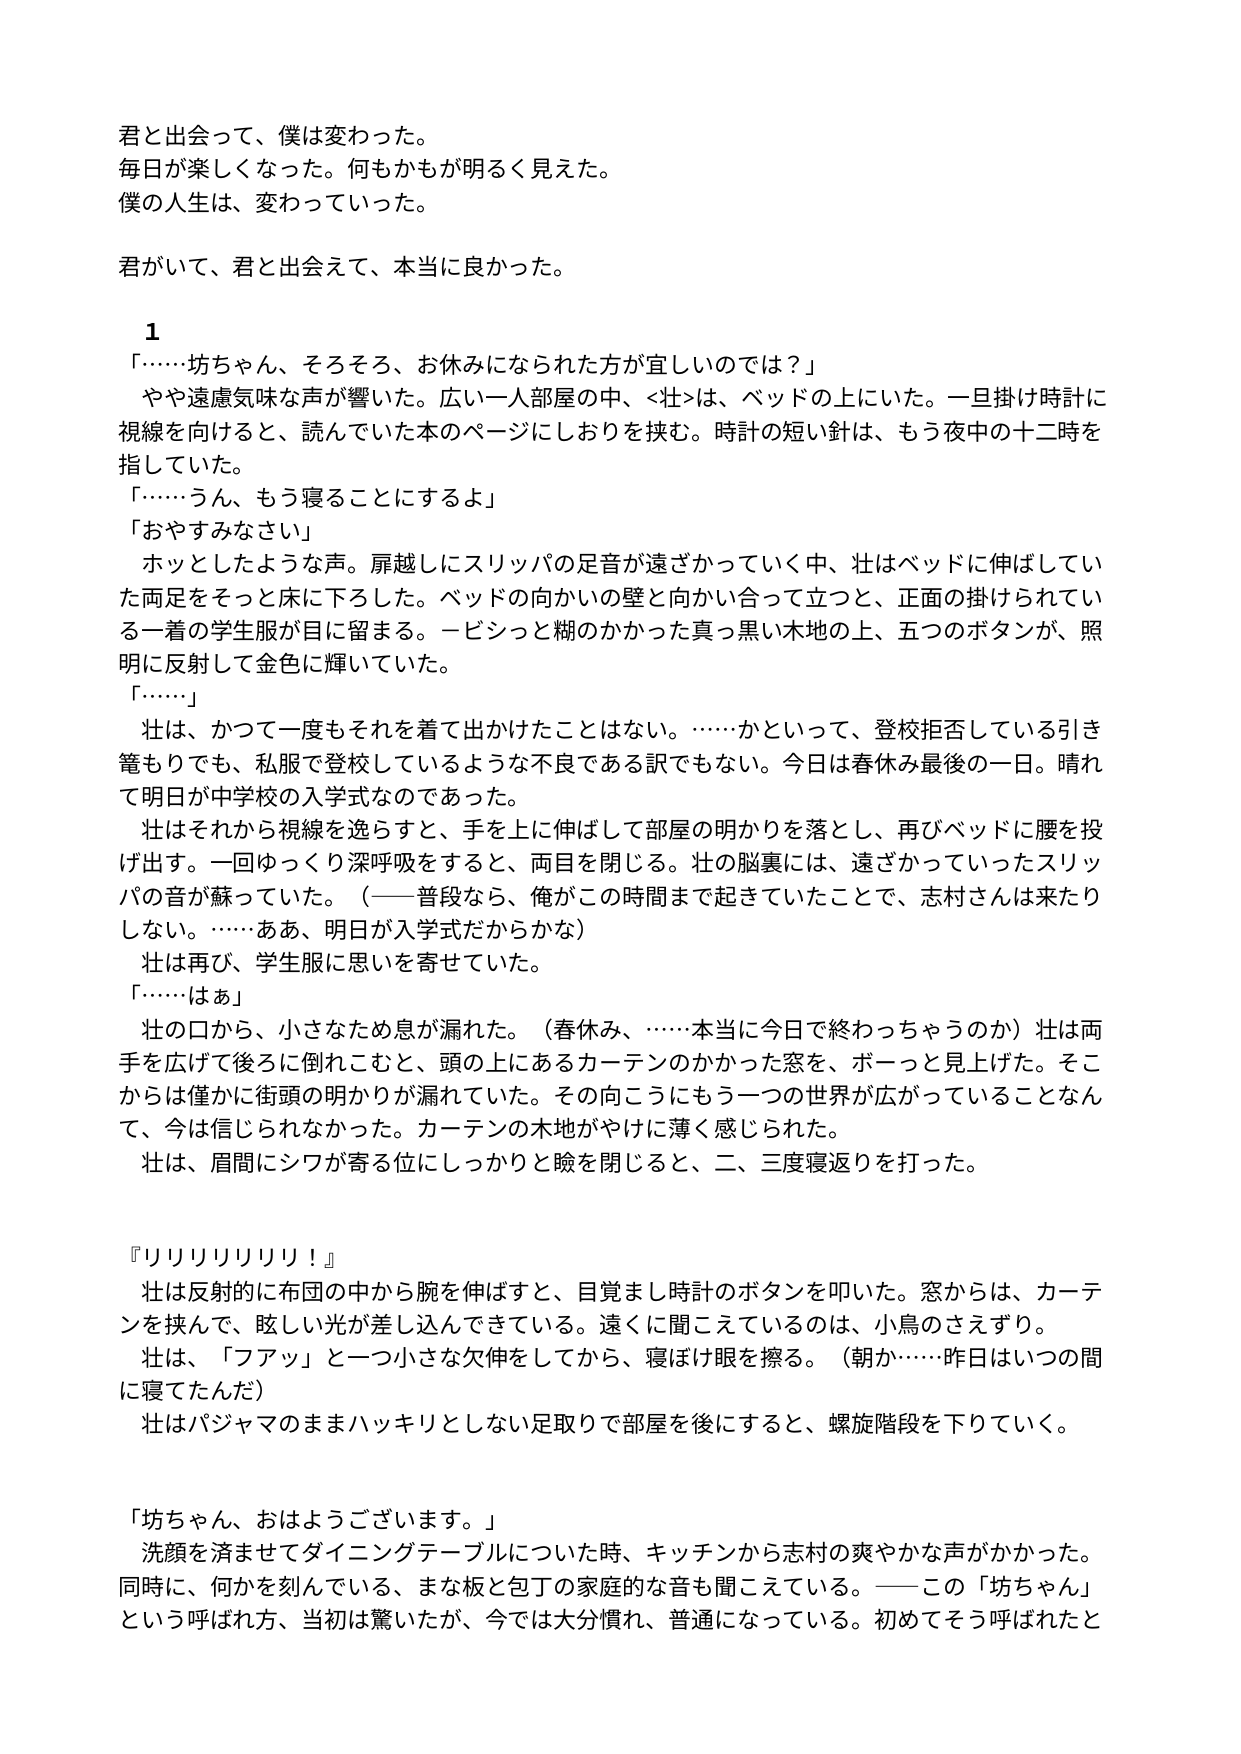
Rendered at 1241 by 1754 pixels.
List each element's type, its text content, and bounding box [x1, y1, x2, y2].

text １ [118, 313, 1122, 347]
text 「おやすみなさい」 [118, 513, 1122, 546]
text 壮は反射的に布団の中から腕を伸ばすと、目覚まし時計のボタンを叩いた。窓からは、カーテンを挟んで、眩しい光が差し込んできている。遠くに聞こえているのは、小鳥のさえずり。 [118, 1273, 1122, 1340]
text 壮は、かつて一度もそれを着て出かけたことはない。……かといって、登校拒否している引き篭もりでも、私服で登校しているような不良である訳でもない。今日は春休み最後の一日。晴れて明日が中学校の入学式なのであった。 [118, 712, 1122, 812]
text 君がいて、君と出会えて、本当に良かった。 [118, 249, 1122, 282]
text 「坊ちゃん、おはようございます。」 [118, 1502, 1122, 1535]
text 壮はパジャマのままハッキリとしない足取りで部屋を後にすると、螺旋階段を下りていく。 [118, 1406, 1122, 1439]
text 「……はぁ」 [118, 978, 1122, 1011]
text 壮の口から、小さなため息が漏れた。（春休み、……本当に今日で終わっちゃうのか）壮は両手を広げて後ろに倒れこむと、頭の上にあるカーテンのかかった窓を、ボーっと見上げた。そこからは僅かに街頭の明かりが漏れていた。その向こうにもう一つの世界が広がっていることなんて、今は信じられなかった。カーテンの木地がやけに薄く感じられた。 [118, 1011, 1122, 1144]
text 『リリリリリリリ！』 [118, 1240, 1122, 1273]
text ホッとしたような声。扉越しにスリッパの足音が遠ざかっていく中、壮はベッドに伸ばしていた両足をそっと床に下ろした。ベッドの向かいの壁と向かい合って立つと、正面の掛けられている一着の学生服が目に留まる。－ビシっと糊のかかった真っ黒い木地の上、五つのボタンが、照明に反射して金色に輝いていた。 [118, 546, 1122, 679]
text 壮はそれから視線を逸らすと、手を上に伸ばして部屋の明かりを落とし、再びベッドに腰を投げ出す。一回ゆっくり深呼吸をすると、両目を閉じる。壮の脳裏には、遠ざかっていったスリッパの音が蘇っていた。（――普段なら、俺がこの時間まで起きていたことで、志村さんは来たりしない。……ああ、明日が入学式だからかな） [118, 812, 1122, 945]
text 「……」 [118, 679, 1122, 712]
text 壮は再び、学生服に思いを寄せていた。 [118, 945, 1122, 978]
text やや遠慮気味な声が響いた。広い一人部屋の中、<壮>は、ベッドの上にいた。一旦掛け時計に視線を向けると、読んでいた本のページにしおりを挟む。時計の短い針は、もう夜中の十二時を指していた。 [118, 380, 1122, 480]
text 「……坊ちゃん、そろそろ、お休みになられた方が宜しいのでは？」 [118, 347, 1122, 380]
text 壮は、眉間にシワが寄る位にしっかりと瞼を閉じると、二、三度寝返りを打った。 [118, 1144, 1122, 1178]
text 洗顔を済ませてダイニングテーブルについた時、キッチンから志村の爽やかな声がかかった。同時に、何かを刻んでいる、まな板と包丁の家庭的な音も聞こえている。――この「坊ちゃん」という呼ばれ方、当初は驚いたが、今では大分慣れ、普通になっている。初めてそう呼ばれたと [118, 1535, 1122, 1635]
text 「……うん、もう寝ることにするよ」 [118, 480, 1122, 513]
text 壮は、「フアッ」と一つ小さな欠伸をしてから、寝ぼけ眼を擦る。（朝か……昨日はいつの間に寝てたんだ） [118, 1340, 1122, 1406]
text 毎日が楽しくなった。何もかもが明るく見えた。 [118, 151, 1122, 184]
text 君と出会って、僕は変わった。 [118, 118, 1122, 151]
text 僕の人生は、変わっていった。 [118, 184, 1122, 218]
